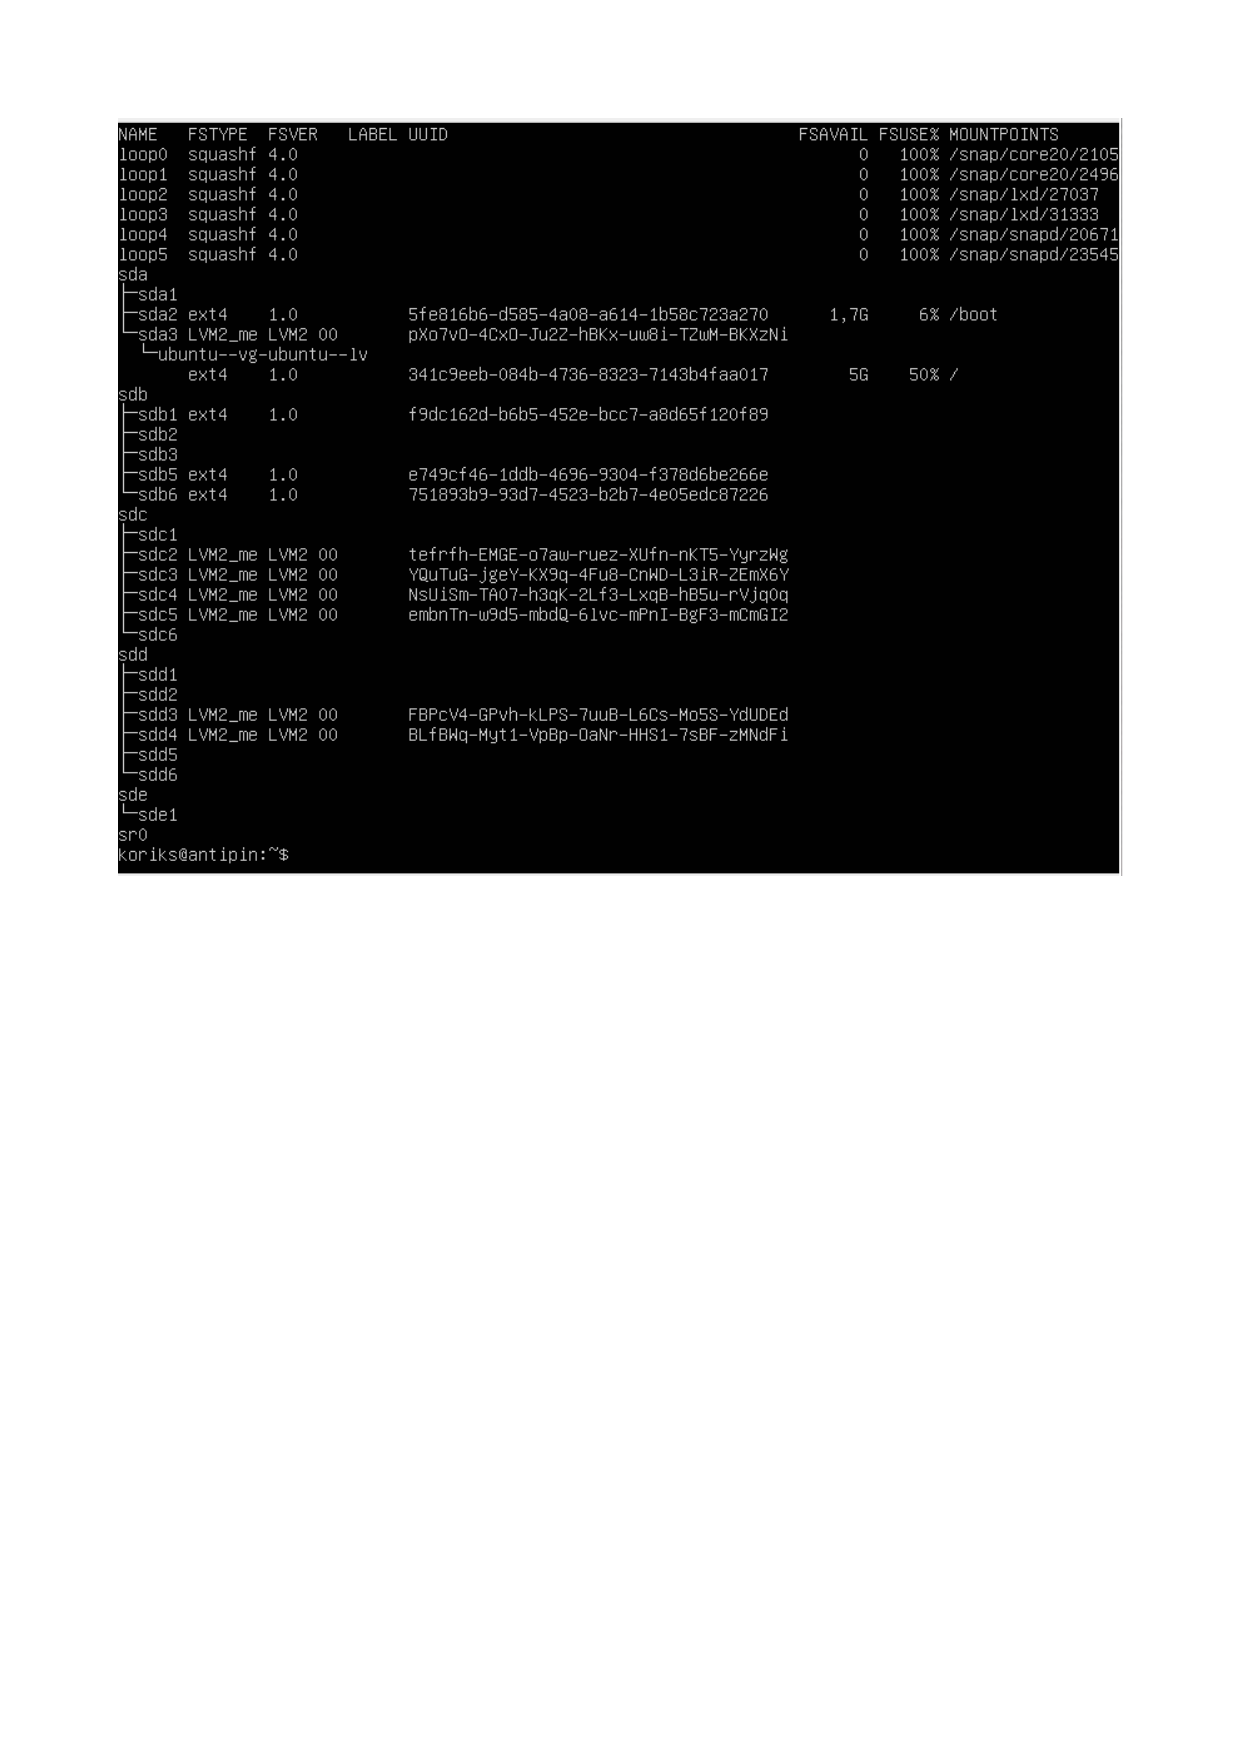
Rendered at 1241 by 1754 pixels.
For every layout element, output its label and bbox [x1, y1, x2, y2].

picture [118, 118, 1123, 876]
